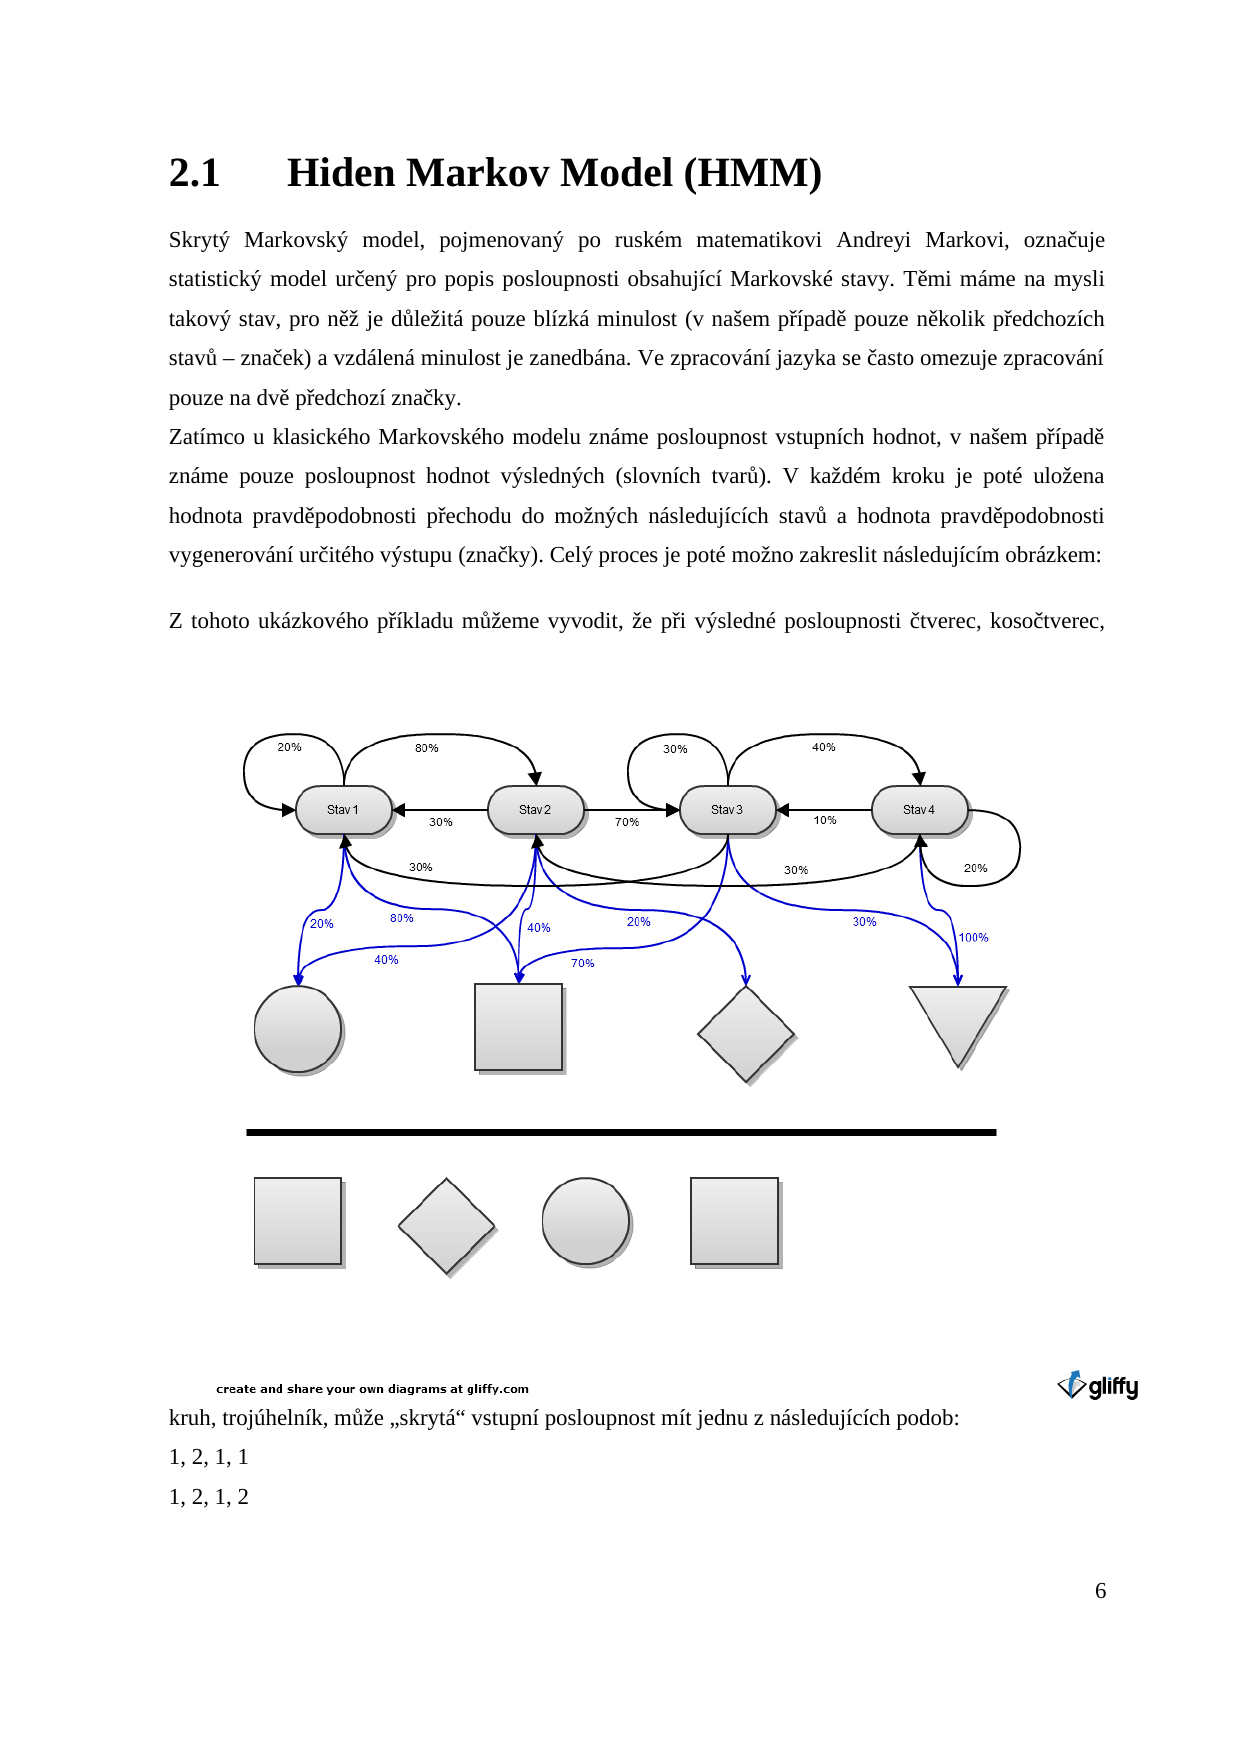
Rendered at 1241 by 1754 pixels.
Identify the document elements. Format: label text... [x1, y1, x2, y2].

text Zatímco u klasického Markovského modelu známe posloupnost vstupních hodnot, v našem případě známe pouze posloupnost hodnot výsledných (slovních tvarů). V každém kroku je poté uložena hodnota pravděpodobnosti přechodu do možných následujících stavů a hodnota pravděpodobnosti vygenerování určitého výstupu (značky). Celý proces je poté možno zakreslit následujícím obrázkem: [169, 423, 1106, 568]
picture [206, 649, 1144, 1404]
text Skrytý Markovský model, pojmenovaný po ruském matematikovi Andreyi Markovi, označuje statistický model určený pro popis posloupnosti obsahující Markovské stavy. Těmi máme na mysli takový stav, pro něž je důležitá pouze blízká minulost (v našem případě pouze několik předchozích stavů – značek) a vzdálená minulost je zanedbána. Ve zpracování jazyka se často omezuje zpracování pouze na dvě předchozí značky. [169, 226, 1106, 410]
text 1, 2, 1, 2 [169, 1483, 1106, 1509]
subtitle Hiden Markov Model (HMM) [169, 148, 1106, 196]
text Z tohoto ukázkového příkladu můžeme vyvodit, že při výsledné posloupnosti čtverec, kosočtverec, kruh, trojúhelník, může „skrytá“ vstupní posloupnost mít jednu z následujících podob: [169, 607, 1106, 1430]
text 1, 2, 1, 1 [169, 1443, 1106, 1470]
